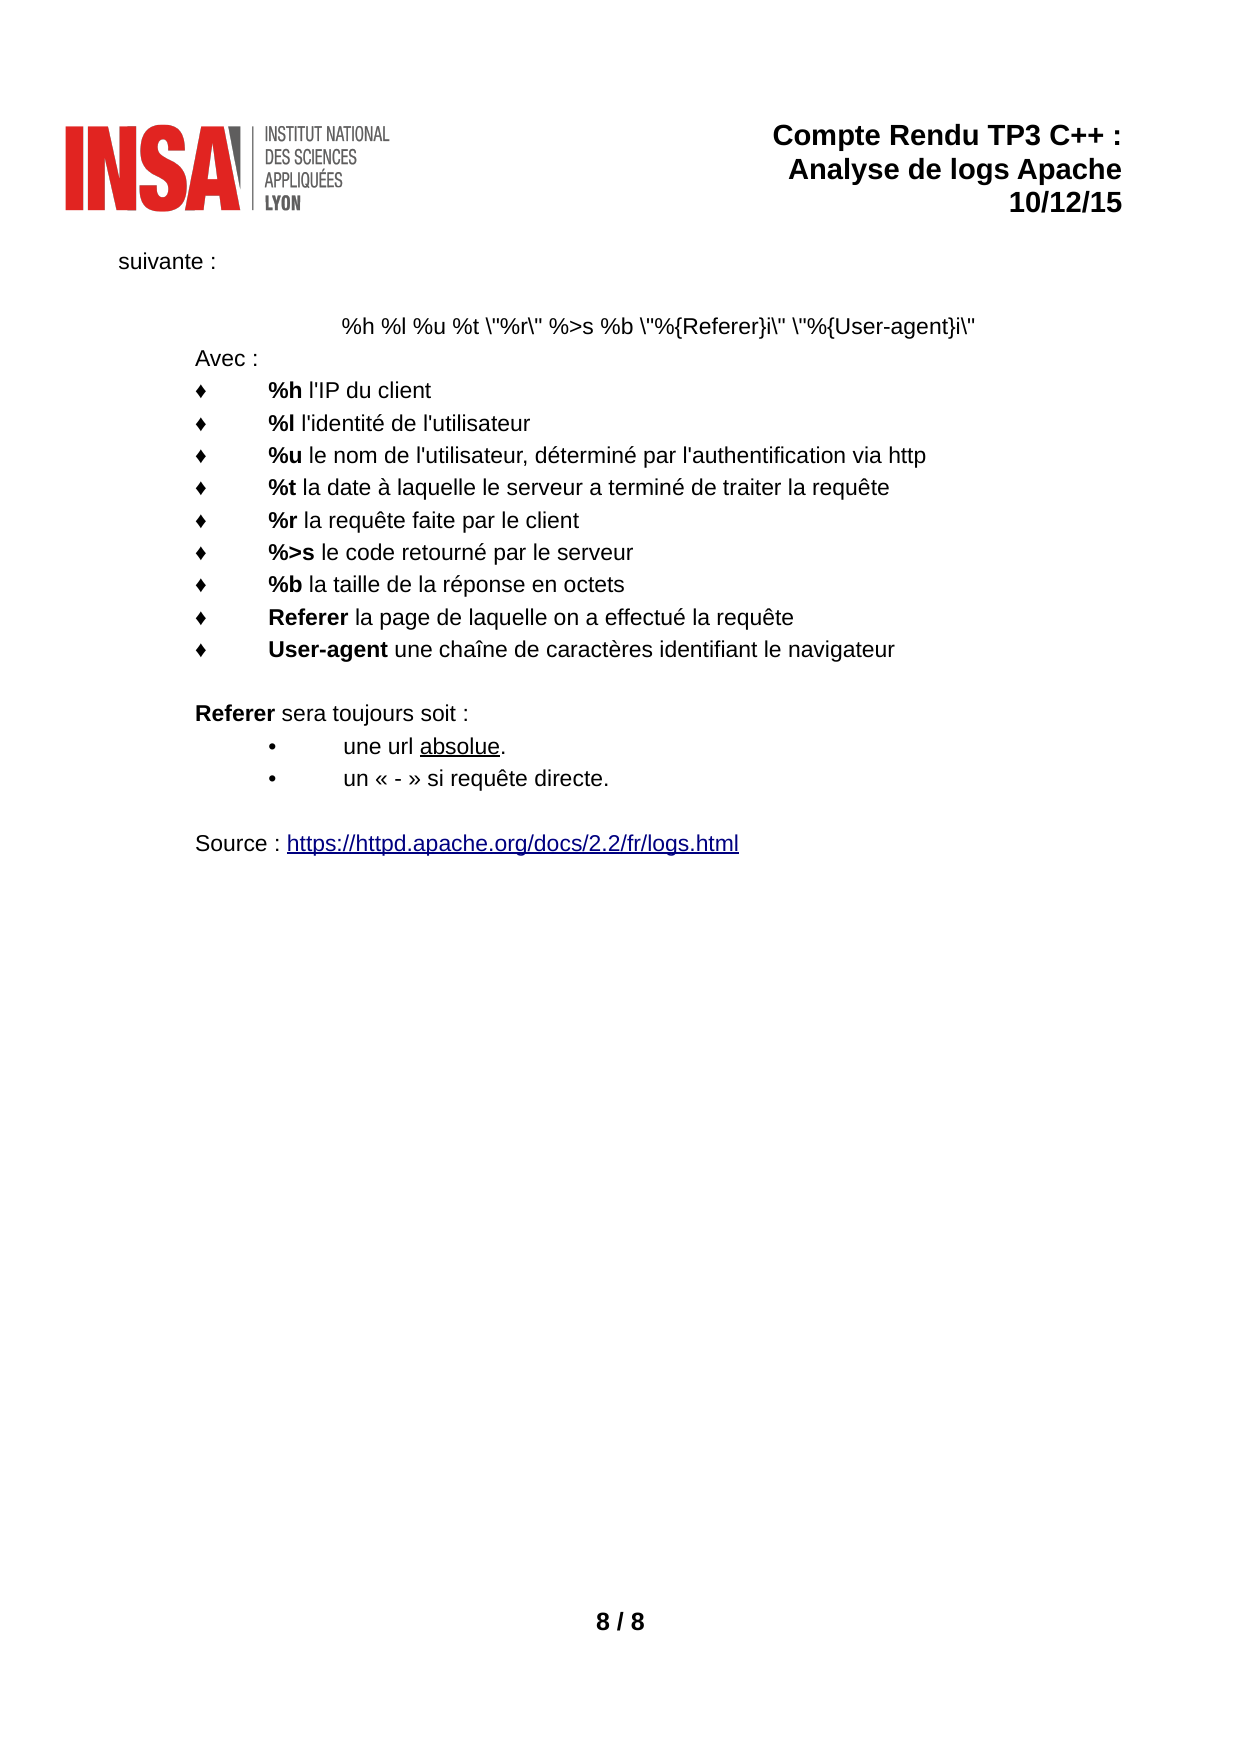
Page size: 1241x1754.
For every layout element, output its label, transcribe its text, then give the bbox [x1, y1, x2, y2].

text ♦ %l l'identité de l'utilisateur [118, 410, 1122, 436]
text ♦ User-agent une chaîne de caractères identifiant le navigateur [118, 636, 1122, 662]
text ♦ %>s le code retourné par le serveur [118, 539, 1122, 565]
text ♦ %u le nom de l'utilisateur, déterminé par l'authentification via http [118, 442, 1122, 468]
text • une url absolue. [118, 733, 1122, 759]
text Source : https://httpd.apache.org/docs/2.2/fr/logs.html [118, 829, 1122, 856]
text Avec : [118, 345, 1122, 371]
text ♦ Referer la page de laquelle on a effectué la requête [118, 603, 1122, 630]
picture [60, 121, 395, 215]
text %h %l %u %t \"%r\" %>s %b \"%{Referer}i\" \"%{User-agent}i\" [118, 313, 1122, 339]
text ♦ %b la taille de la réponse en octets [118, 571, 1122, 597]
text • un « - » si requête directe. [118, 765, 1122, 791]
text ♦ %r la requête faite par le client [118, 507, 1122, 533]
text ♦ %t la date à laquelle le serveur a terminé de traiter la requête [118, 474, 1122, 501]
text suivante : [118, 248, 1122, 274]
text Referer sera toujours soit : [118, 700, 1122, 727]
text ♦ %h l'IP du client [118, 377, 1122, 404]
